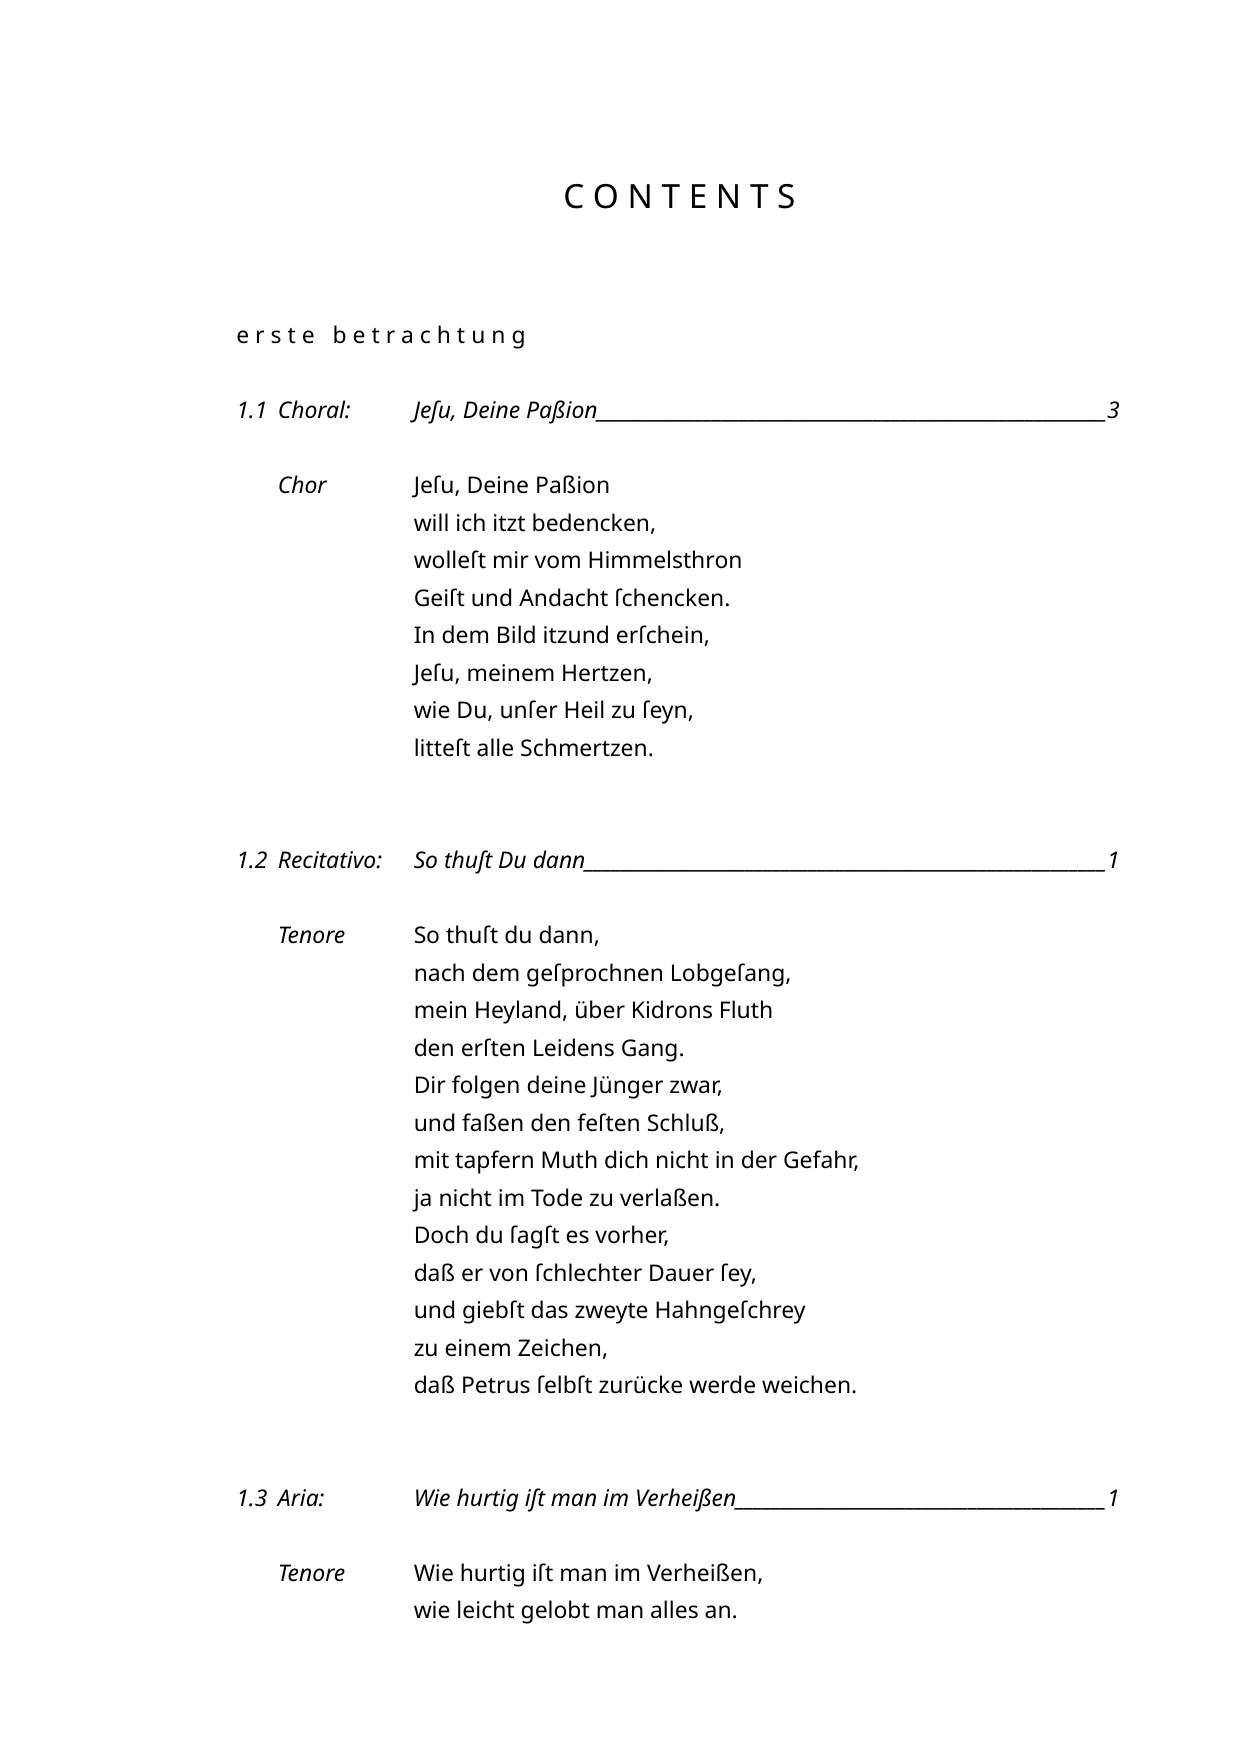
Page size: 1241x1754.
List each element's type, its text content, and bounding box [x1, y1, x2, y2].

text 1.1 Choral: Jeſu, Deine Paßion 3 Chor Jeſu, Deine Paßion will ich itzt bedencken, wolleſt mir vom Himmelsthron Geiſt und Andacht ſchencken. In dem Bild itzund erſchein, Jeſu, meinem Hertzen, wie Du, unſer Heil zu ſeyn, litteſt alle Schmertzen. [236, 394, 1122, 763]
text 1.2 Recitativo: So thuſt Du dann 1 Tenore So thuſt du dann, nach dem geſprochnen Lobgeſang, mein Heyland, über Kidrons Fluth den erſten Leidens Gang. Dir folgen deine Jünger zwar, und faßen den feſten Schluß, mit tapfern Muth dich nicht in der Gefahr, ja nicht im Tode zu verlaßen. Doch du ſagſt es vorher, daß er von ſchlechter Dauer ſey, und giebſt das zweyte Hahngeſchrey zu einem Zeichen, daß Petrus ſelbſt zurücke werde weichen. [236, 844, 1122, 1400]
text e r s t e b e t r a c h t u n g [236, 319, 1122, 350]
text C O N T E N T S [236, 173, 1122, 218]
text 1.3 Aria: Wie hurtig iſt man im Verheißen 1 Tenore Wie hurtig iſt man im Verheißen, wie leicht gelobt man alles an. Doch wenn mans ſoll im Werck erweiſen, ſo bleibt es leider ungethan. [236, 1482, 1122, 1625]
